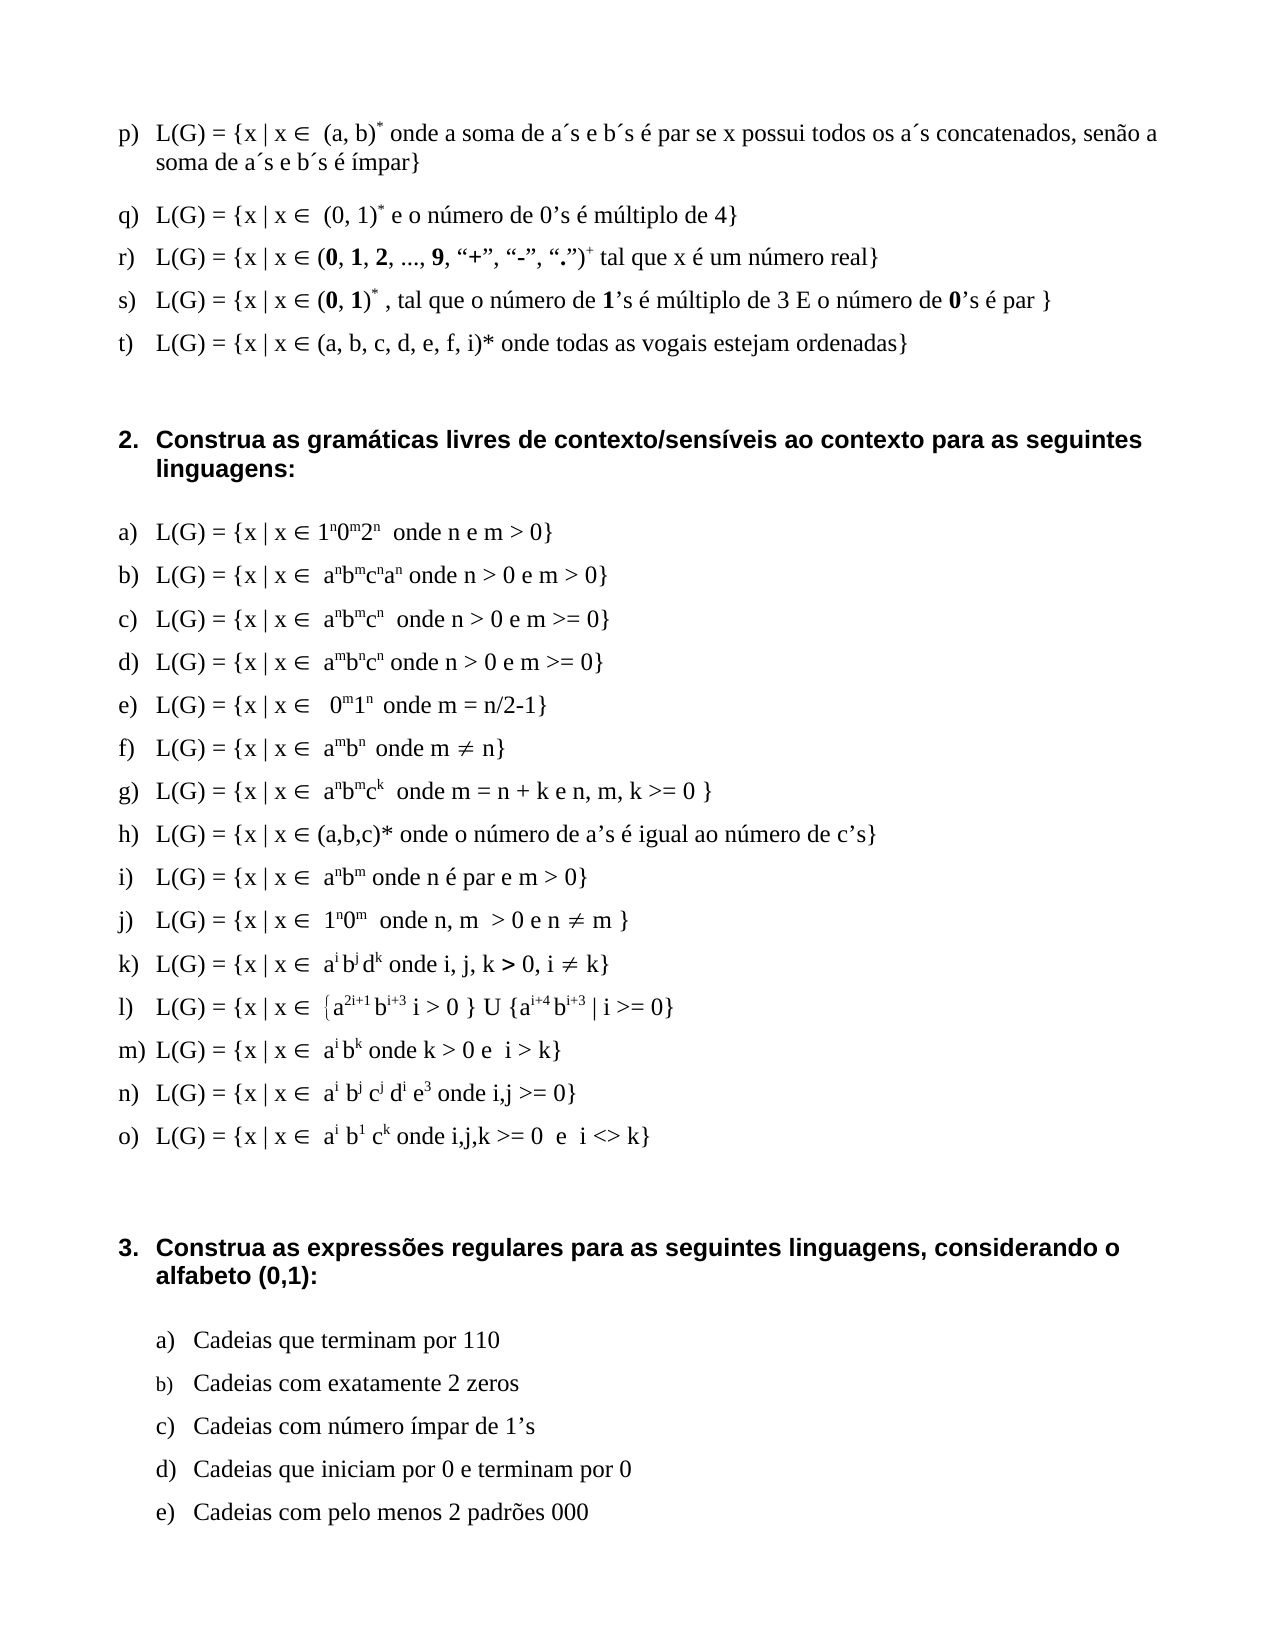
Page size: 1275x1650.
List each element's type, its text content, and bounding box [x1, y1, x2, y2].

list L(G) = {x | x  1n0m onde n, m > 0 e n  m } [118, 906, 1186, 934]
list L(G) = {x | x  {a2i+1 bi+3 i > 0 } U {ai+4 bi+3 | i >= 0} [118, 992, 1186, 1021]
list L(G) = {x | x  anbm onde n é par e m > 0} [118, 862, 1186, 891]
list L(G) = {x | x  0m1n onde m = n/2-1} [118, 690, 1186, 719]
list Construa as expressões regulares para as seguintes linguagens, considerando o alfabeto (0,1): [118, 1232, 1186, 1290]
list Cadeias que terminam por 110 [156, 1325, 1186, 1354]
list L(G) = {x | x  ai bk onde k > 0 e i > k} [118, 1035, 1186, 1064]
list Cadeias que iniciam por 0 e terminam por 0 [156, 1454, 1186, 1483]
list L(G) = {x | x  (a,b,c)* onde o número de a’s é igual ao número de c’s} [118, 819, 1186, 848]
list Construa as gramáticas livres de contexto/sensíveis ao contexto para as seguintes linguagens: [118, 425, 1186, 482]
list L(G) = {x | x  (a, b)* onde a soma de a´s e b´s é par se x possui todos os a´s concatenados, senão a soma de a´s e b´s é ímpar} [118, 118, 1186, 176]
list Cadeias com pelo menos 2 padrões 000 [156, 1497, 1186, 1526]
list L(G) = {x | x  1n0m2n onde n e m > 0} [118, 517, 1186, 546]
list L(G) = {x | x  ambn onde m  n} [118, 733, 1186, 762]
list L(G) = {x | x  ai b1 ck onde i,j,k >= 0 e i <> k} [118, 1121, 1186, 1150]
list L(G) = {x | x  anbmcn onde n > 0 e m >= 0} [118, 604, 1186, 632]
list L(G) = {x | x  ambncn onde n > 0 e m >= 0} [118, 647, 1186, 676]
list L(G) = {x | x  anbmcnan onde n > 0 e m > 0} [118, 561, 1186, 589]
list L(G) = {x | x  (0, 1, 2, ..., 9, “+”, “-”, “.”)+ tal que x é um número real} [118, 242, 1186, 271]
list L(G) = {x | x  ai bj dk onde i, j, k  0, i  k} [118, 949, 1186, 977]
list L(G) = {x | x  (0, 1)* , tal que o número de 1’s é múltiplo de 3 E o número de 0’s é par } [118, 285, 1186, 314]
list L(G) = {x | x  (0, 1)* e o número de 0’s é múltiplo de 4} [118, 201, 1186, 229]
list L(G) = {x | x  anbmck onde m = n + k e n, m, k >= 0 } [118, 776, 1186, 805]
list L(G) = {x | x  (a, b, c, d, e, f, i)* onde todas as vogais estejam ordenadas} [118, 328, 1186, 357]
list L(G) = {x | x  ai bj cj di e3 onde i,j >= 0} [118, 1078, 1186, 1107]
list Cadeias com número ímpar de 1’s [156, 1411, 1186, 1440]
list Cadeias com exatamente 2 zeros [156, 1368, 1186, 1397]
